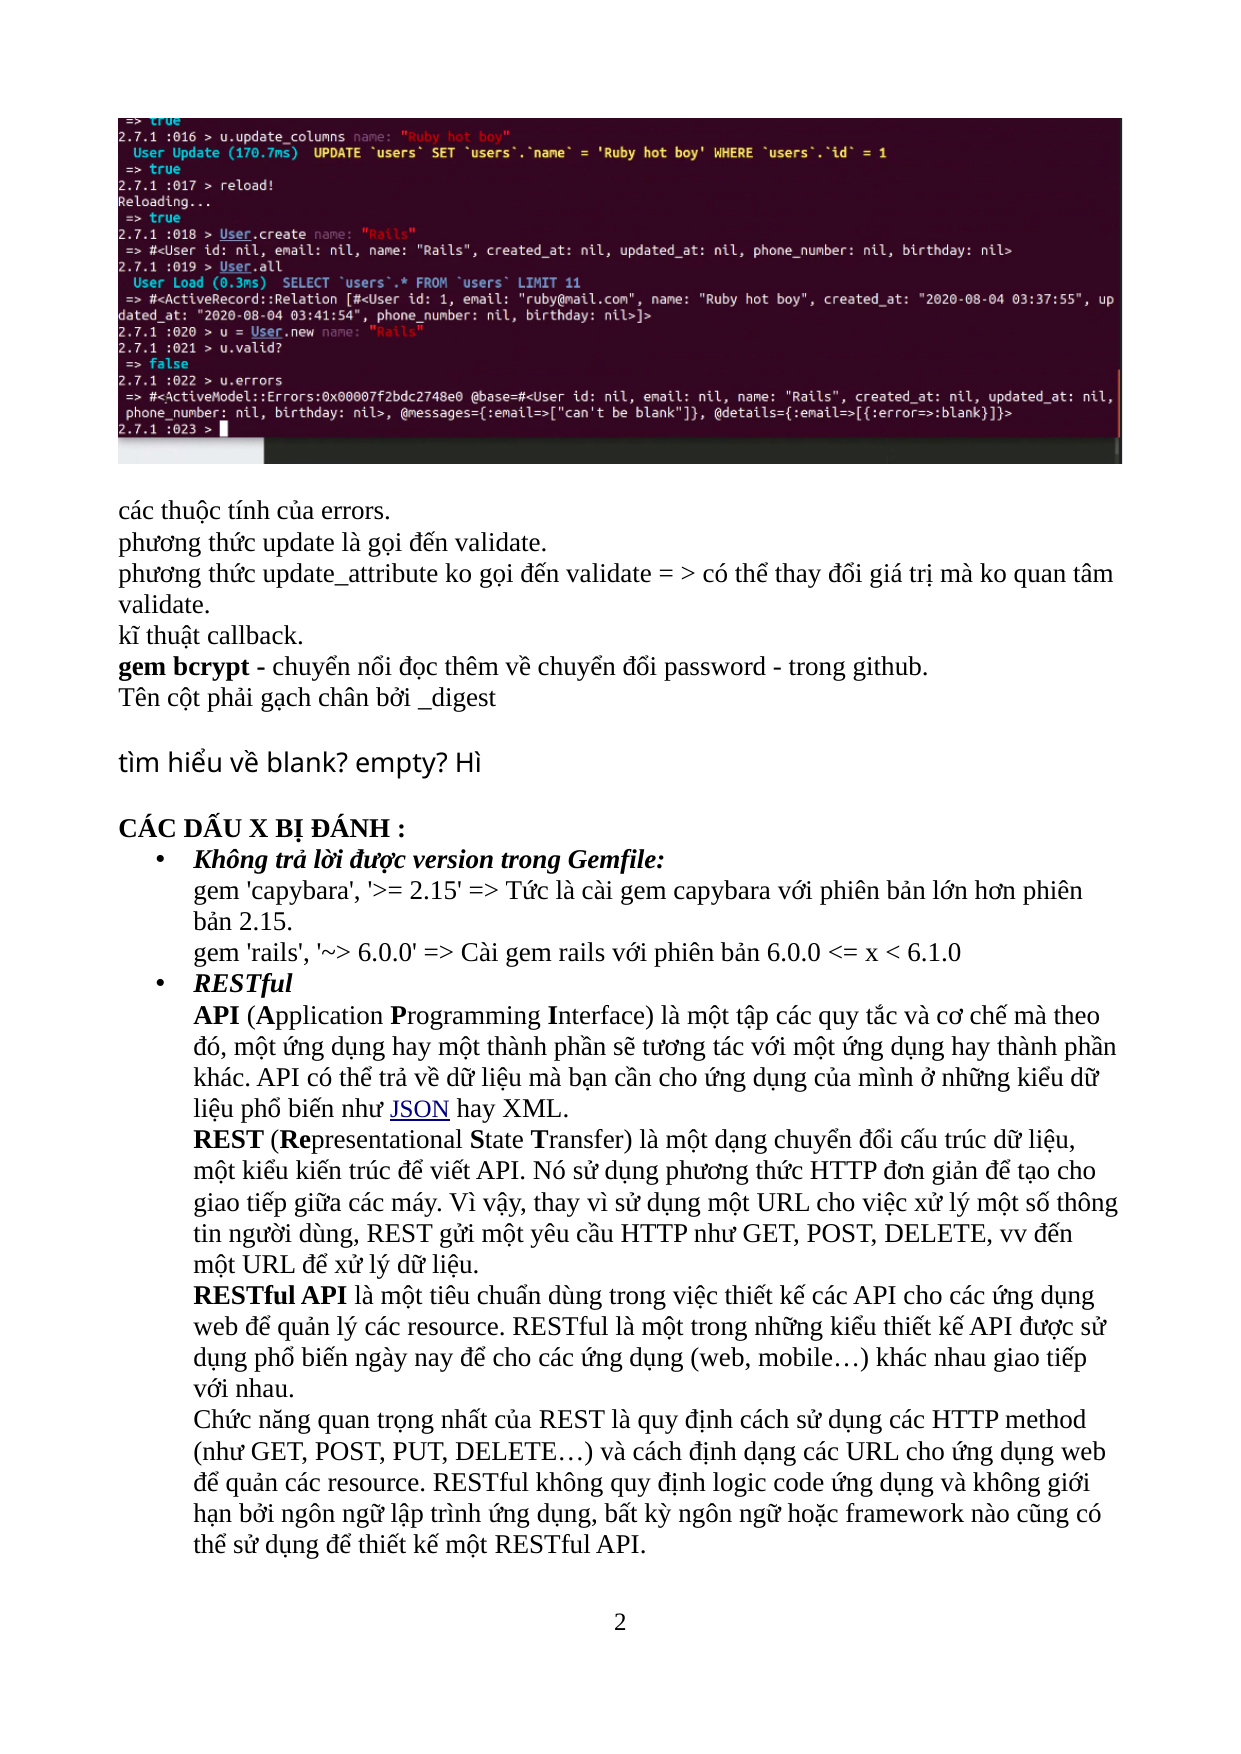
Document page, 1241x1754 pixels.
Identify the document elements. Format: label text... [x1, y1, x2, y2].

list RESTful [156, 967, 1122, 999]
text các thuộc tính của errors. [118, 494, 1122, 526]
text API (Application Programming Interface) là một tập các quy tắc và cơ chế mà theo đó, một ứng dụng hay một thành phần sẽ tương tác với một ứng dụng hay thành phần khác. API có thể trả về dữ liệu mà bạn cần cho ứng dụng của mình ở những kiểu dữ liệu phổ biến như JSON hay XML. [193, 999, 1122, 1123]
text Chức năng quan trọng nhất của REST là quy định cách sử dụng các HTTP method (như GET, POST, PUT, DELETE…) và cách định dạng các URL cho ứng dụng web để quản các resource. RESTful không quy định logic code ứng dụng và không giới hạn bởi ngôn ngữ lập trình ứng dụng, bất kỳ ngôn ngữ hoặc framework nào cũng có thể sử dụng để thiết kế một RESTful API. [193, 1404, 1122, 1559]
text phương thức update_attribute ko gọi đến validate = > có thể thay đổi giá trị mà ko quan tâm validate. [118, 557, 1122, 619]
text kĩ thuật callback. [118, 619, 1122, 650]
text tìm hiểu về blank? empty? Hì [118, 744, 1122, 781]
picture [118, 118, 1123, 464]
text CÁC DẤU X BỊ ĐÁNH : [118, 812, 1122, 843]
text phương thức update là gọi đến validate. [118, 526, 1122, 557]
text REST (Representational State Transfer) là một dạng chuyển đổi cấu trúc dữ liệu, một kiểu kiến trúc để viết API. Nó sử dụng phương thức HTTP đơn giản để tạo cho giao tiếp giữa các máy. Vì vậy, thay vì sử dụng một URL cho việc xử lý một số thông tin người dùng, REST gửi một yêu cầu HTTP như GET, POST, DELETE, vv đến một URL để xử lý dữ liệu. [193, 1123, 1122, 1279]
text RESTful API là một tiêu chuẩn dùng trong việc thiết kế các API cho các ứng dụng web để quản lý các resource. RESTful là một trong những kiểu thiết kế API được sử dụng phổ biến ngày nay để cho các ứng dụng (web, mobile…) khác nhau giao tiếp với nhau. [193, 1279, 1122, 1404]
list gem 'capybara', '>= 2.15' => Tức là cài gem capybara với phiên bản lớn hơn phiên bản 2.15. [156, 874, 1122, 936]
list gem 'rails', '~> 6.0.0' => Cài gem rails với phiên bản 6.0.0 <= x < 6.1.0 [156, 936, 1122, 967]
text Tên cột phải gạch chân bởi _digest [118, 681, 1122, 712]
list Không trả lời được version trong Gemfile: [156, 843, 1122, 874]
text gem bcrypt - chuyển nổi đọc thêm về chuyển đổi password - trong github. [118, 650, 1122, 681]
